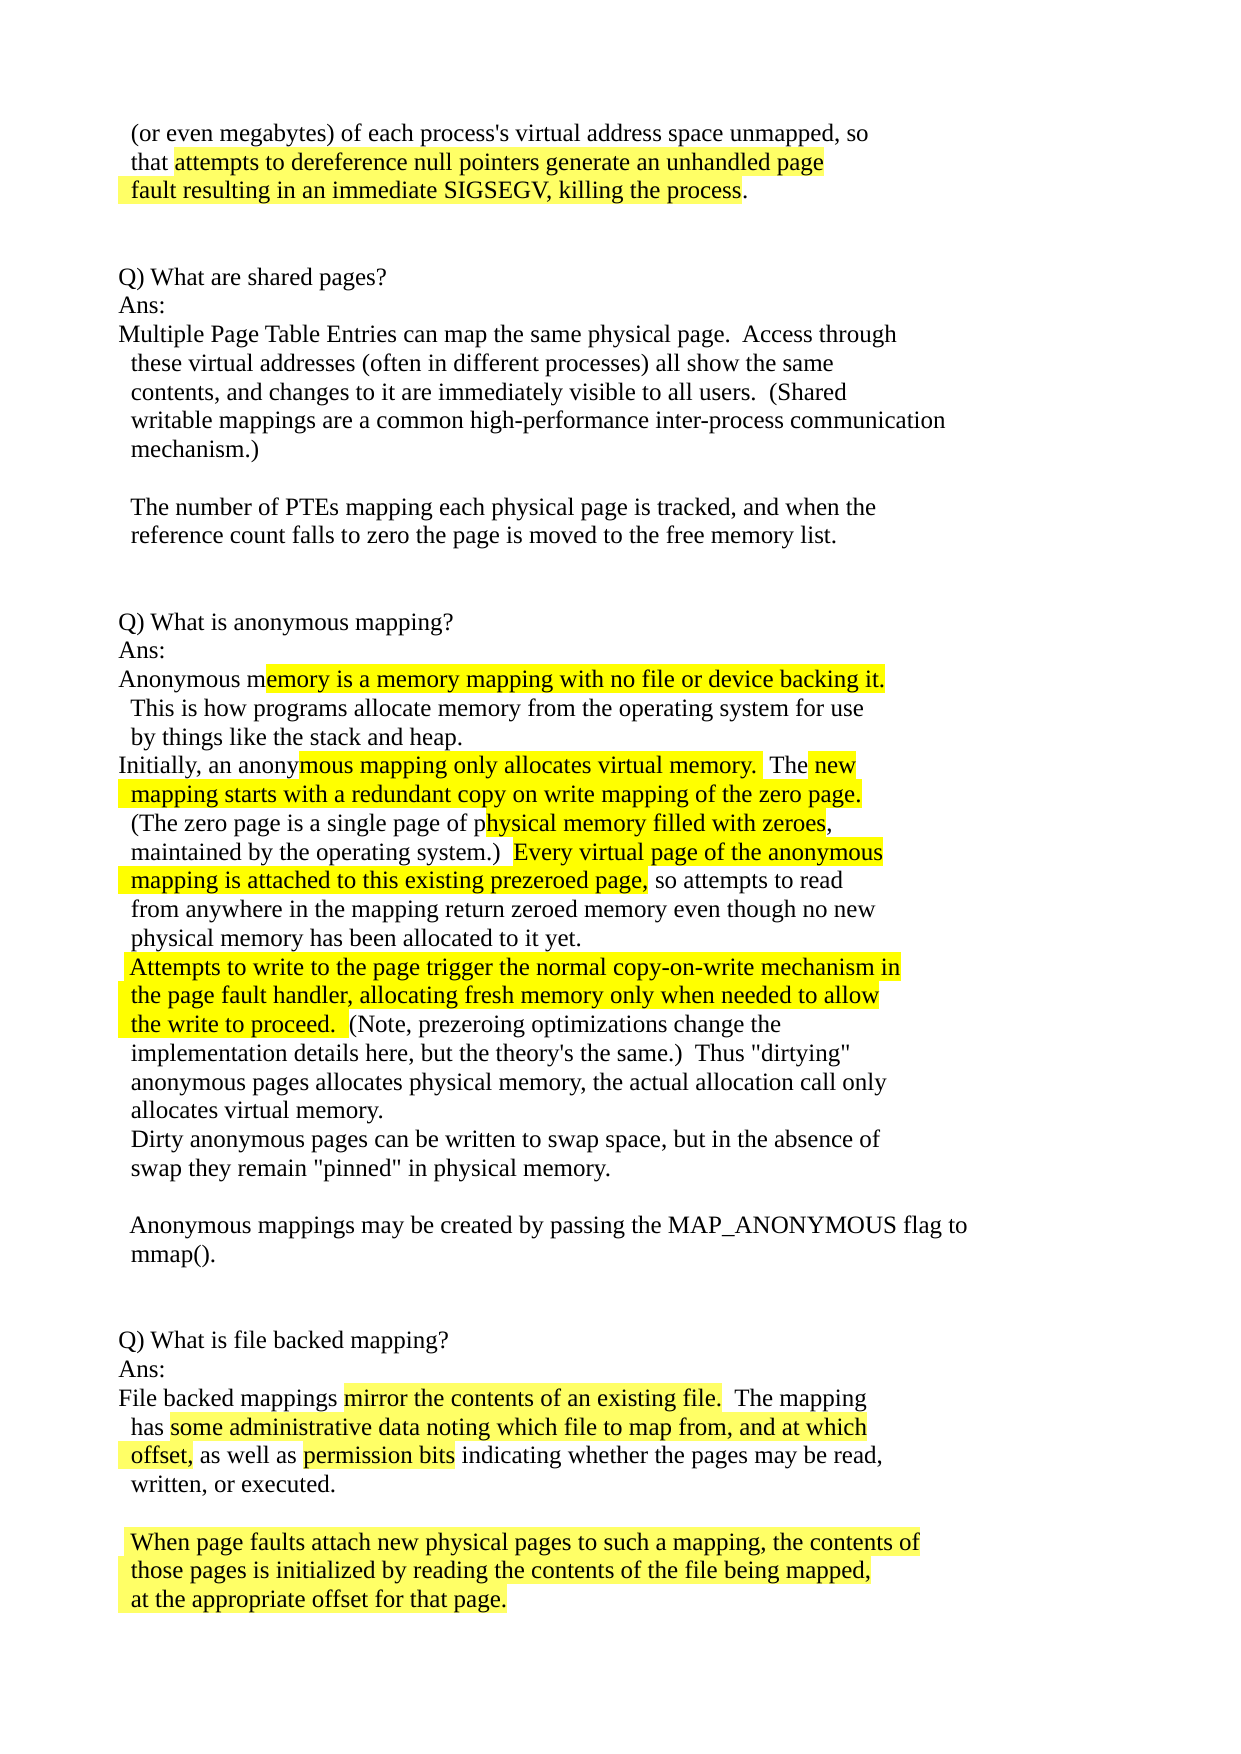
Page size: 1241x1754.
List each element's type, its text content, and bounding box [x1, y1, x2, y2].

text allocates virtual memory. [118, 1096, 1122, 1124]
text mmap(). [118, 1239, 1122, 1268]
text has some administrative data noting which file to map from, and at which [118, 1412, 1122, 1441]
text the write to proceed. (Note, prezeroing optimizations change the [118, 1009, 1122, 1038]
text When page faults attach new physical pages to such a mapping, the contents of [118, 1527, 1122, 1556]
text mapping is attached to this existing prezeroed page, so attempts to read [118, 866, 1122, 894]
text offset, as well as permission bits indicating whether the pages may be read, [118, 1441, 1122, 1469]
text written, or executed. [118, 1469, 1122, 1498]
text The number of PTEs mapping each physical page is tracked, and when the [118, 492, 1122, 521]
text writable mappings are a common high-performance inter-process communication [118, 406, 1122, 434]
text contents, and changes to it are immediately visible to all users. (Shared [118, 377, 1122, 406]
text Ans: [118, 291, 1122, 319]
text File backed mappings mirror the contents of an existing file. The mapping [118, 1383, 1122, 1412]
text Ans: [118, 636, 1122, 664]
text This is how programs allocate memory from the operating system for use [118, 693, 1122, 722]
text Q) What is anonymous mapping? [118, 607, 1122, 636]
text swap they remain "pinned" in physical memory. [118, 1153, 1122, 1182]
text (or even megabytes) of each process's virtual address space unmapped, so [118, 118, 1122, 147]
text Dirty anonymous pages can be written to swap space, but in the absence of [118, 1124, 1122, 1153]
text anonymous pages allocates physical memory, the actual allocation call only [118, 1067, 1122, 1096]
text mapping starts with a redundant copy on write mapping of the zero page. [118, 779, 1122, 808]
text from anywhere in the mapping return zeroed memory even though no new [118, 894, 1122, 923]
text Q) What are shared pages? [118, 262, 1122, 291]
text implementation details here, but the theory's the same.) Thus "dirtying" [118, 1038, 1122, 1067]
text Attempts to write to the page trigger the normal copy-on-write mechanism in [118, 952, 1122, 981]
text fault resulting in an immediate SIGSEGV, killing the process. [118, 176, 1122, 204]
text by things like the stack and heap. [118, 722, 1122, 751]
text Ans: [118, 1354, 1122, 1383]
text (The zero page is a single page of physical memory filled with zeroes, [118, 808, 1122, 837]
text mechanism.) [118, 434, 1122, 463]
text Q) What is file backed mapping? [118, 1326, 1122, 1354]
text Anonymous mappings may be created by passing the MAP_ANONYMOUS flag to [118, 1211, 1122, 1239]
text Initially, an anonymous mapping only allocates virtual memory. The new [118, 751, 1122, 779]
text Multiple Page Table Entries can map the same physical page. Access through [118, 319, 1122, 348]
text Anonymous memory is a memory mapping with no file or device backing it. [118, 664, 1122, 693]
text the page fault handler, allocating fresh memory only when needed to allow [118, 981, 1122, 1009]
text reference count falls to zero the page is moved to the free memory list. [118, 521, 1122, 549]
text that attempts to dereference null pointers generate an unhandled page [118, 147, 1122, 176]
text at the appropriate offset for that page. [118, 1584, 1122, 1613]
text maintained by the operating system.) Every virtual page of the anonymous [118, 837, 1122, 866]
text physical memory has been allocated to it yet. [118, 923, 1122, 952]
text those pages is initialized by reading the contents of the file being mapped, [118, 1556, 1122, 1584]
text these virtual addresses (often in different processes) all show the same [118, 348, 1122, 377]
